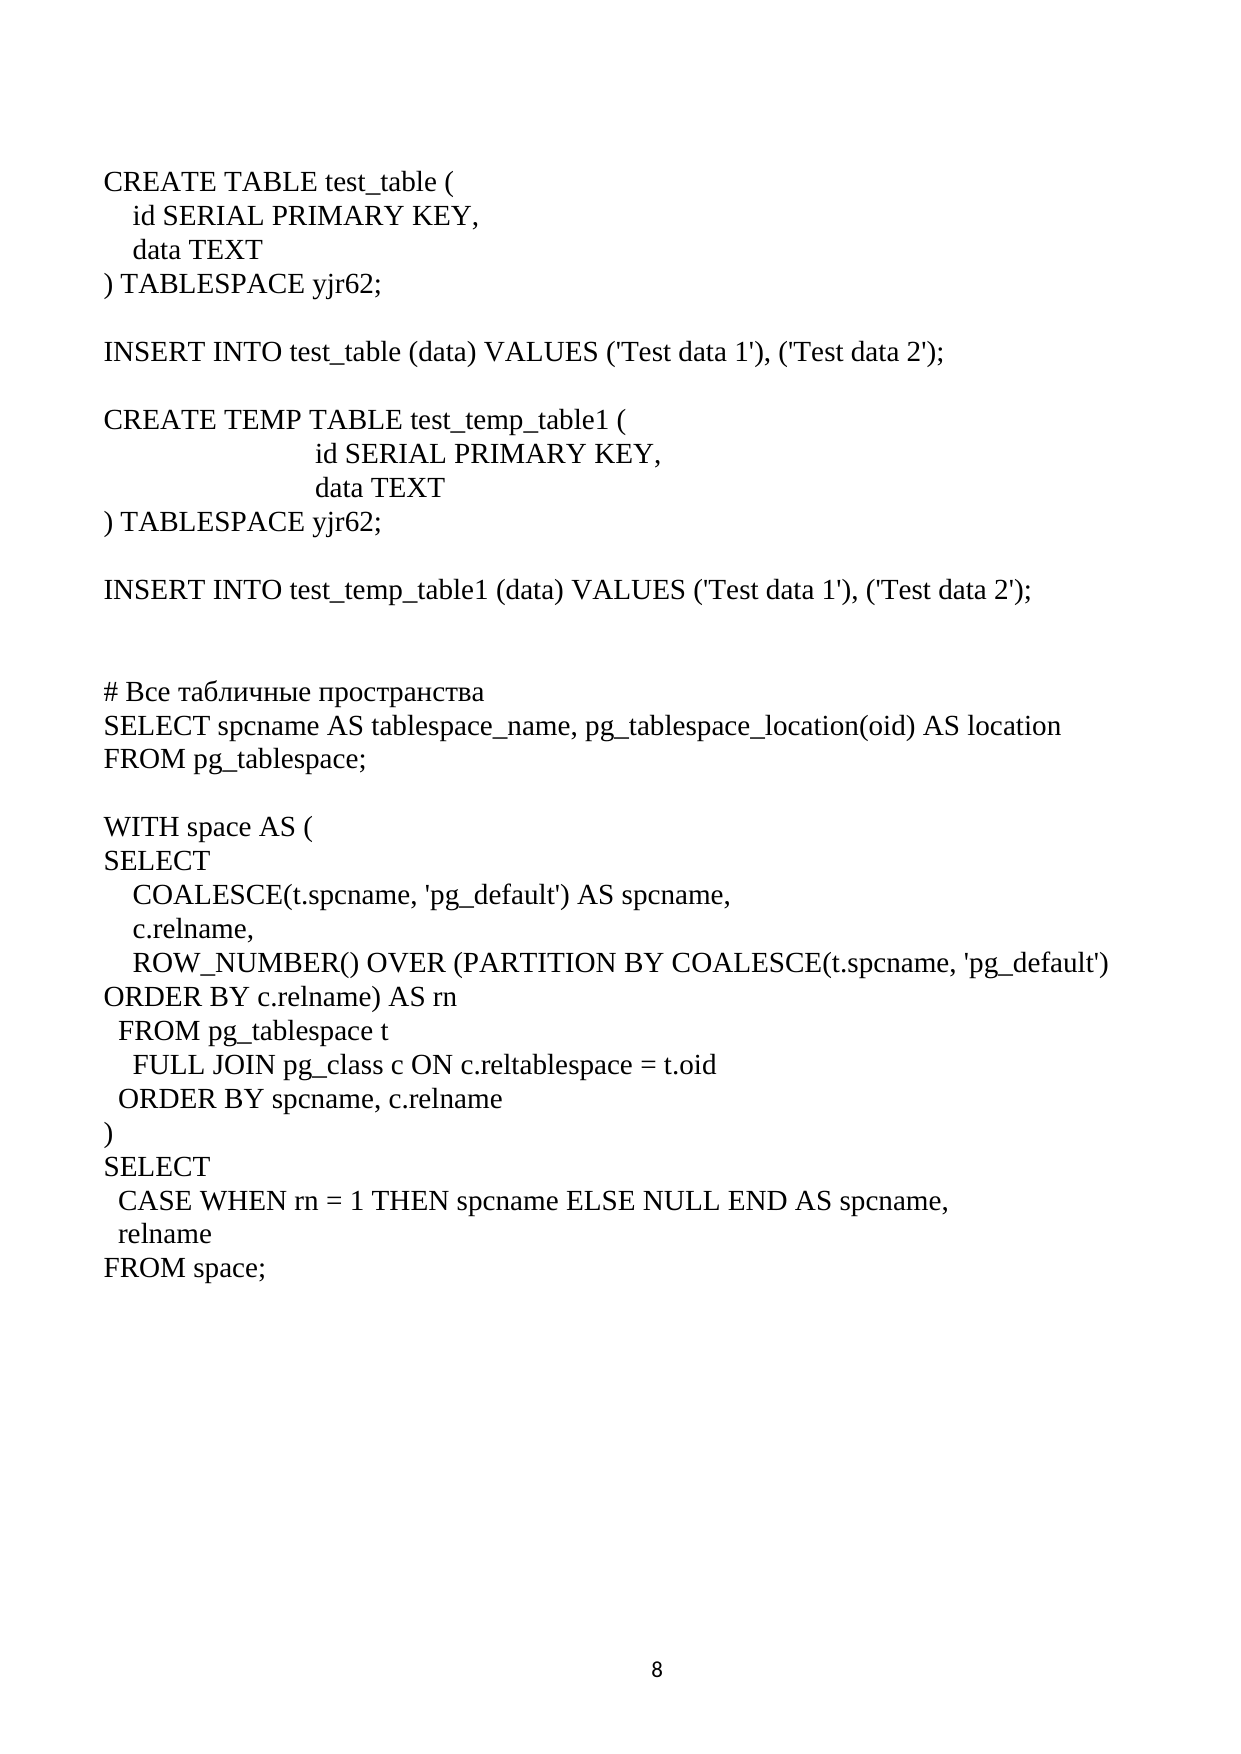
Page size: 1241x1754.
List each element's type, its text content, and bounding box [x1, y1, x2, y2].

text relname [103, 1217, 1211, 1250]
text FROM space; [103, 1251, 1211, 1284]
text # Все табличные пространства [103, 674, 1211, 707]
text WITH space AS ( [103, 809, 1211, 843]
text CREATE TABLE test_table ( [103, 164, 1211, 198]
text SELECT [103, 1149, 1211, 1182]
text ) TABLESPACE yjr62; [103, 504, 1211, 537]
text INSERT INTO test_temp_table1 (data) VALUES ('Test data 1'), ('Test data 2'); [103, 572, 1211, 605]
text SELECT spcname AS tablespace_name, pg_tablespace_location(oid) AS location [103, 708, 1211, 741]
text INSERT INTO test_table (data) VALUES ('Test data 1'), ('Test data 2'); [103, 334, 1211, 368]
text ) TABLESPACE yjr62; [103, 266, 1211, 300]
text data TEXT [103, 232, 1211, 266]
text ORDER BY spcname, c.relname [103, 1081, 1211, 1114]
text CASE WHEN rn = 1 THEN spcname ELSE NULL END AS spcname, [103, 1183, 1211, 1216]
text id SERIAL PRIMARY KEY, [103, 198, 1211, 232]
text FROM pg_tablespace; [103, 742, 1211, 775]
text ) [103, 1115, 1211, 1148]
text c.relname, [103, 911, 1211, 945]
text CREATE TEMP TABLE test_temp_table1 ( [103, 402, 1211, 436]
text COALESCE(t.spcname, 'pg_default') AS spcname, [103, 877, 1211, 911]
text data TEXT [103, 470, 1211, 503]
text SELECT [103, 843, 1211, 877]
text ROW_NUMBER() OVER (PARTITION BY COALESCE(t.spcname, 'pg_default') ORDER BY c.relname) AS rn [103, 945, 1211, 1012]
text id SERIAL PRIMARY KEY, [103, 436, 1211, 469]
text FULL JOIN pg_class c ON c.reltablespace = t.oid [103, 1047, 1211, 1080]
text FROM pg_tablespace t [103, 1013, 1211, 1046]
